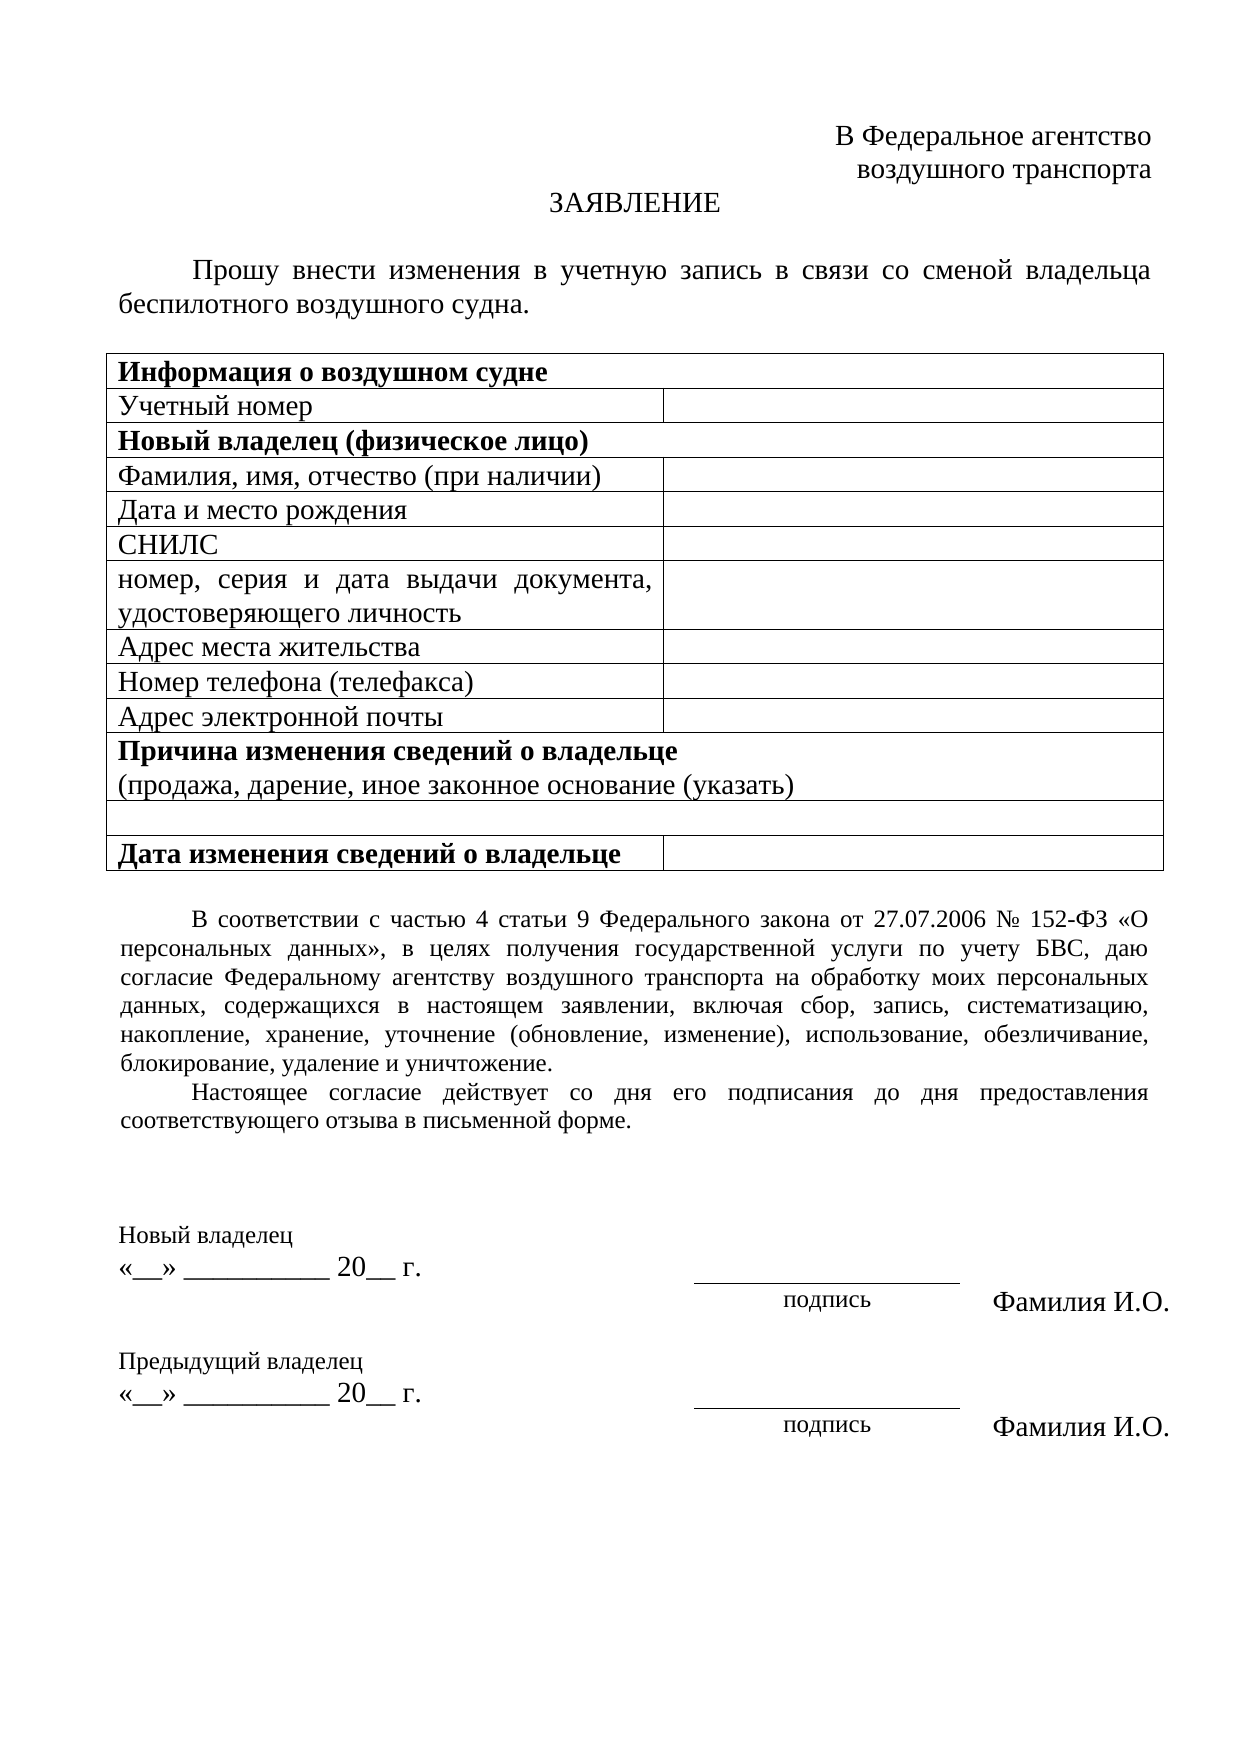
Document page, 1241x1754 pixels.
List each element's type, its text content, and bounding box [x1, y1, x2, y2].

table_cell Новый владелец (физическое лицо) [107, 423, 1163, 457]
table_cell [107, 801, 1163, 835]
table_cell Фамилия И.О. [960, 1283, 1181, 1317]
table_cell номер, серия и дата выдачи документа, удостоверяющего личность [107, 561, 663, 628]
table_cell [664, 458, 1163, 491]
text Настоящее согласие действует со дня его подписания до дня предоставления соответствующего отзыва в письменной форме. [120, 1077, 1149, 1134]
table_cell [664, 527, 1163, 560]
table_cell Дата изменения сведений о владельце [107, 836, 663, 869]
text В соответствии с частью 4 статьи 9 Федерального закона от 27.07.2006 № 152-ФЗ «О персональных данных», в целях получения государственной услуги по учету БВС, даю согласие Федеральному агентству воздушного транспорта на обработку моих персональных данных, содержащихся в настоящем заявлении, включая сбор, запись, систематизацию, накопление, хранение, уточнение (обновление, изменение), использование, обезличивание, блокирование, удаление и уничтожение. [120, 904, 1149, 1077]
text ЗАЯВЛЕНИЕ [118, 185, 1152, 219]
table_cell [664, 389, 1163, 422]
table_cell [664, 492, 1163, 526]
text В Федеральное агентство воздушного транспорта [118, 118, 1152, 185]
table_cell Номер телефона (телефакса) [107, 664, 663, 698]
table_cell [664, 836, 1163, 869]
table_cell [517, 1283, 694, 1317]
table_cell СНИЛС [107, 527, 663, 560]
table_header [960, 1375, 1181, 1408]
text Прошу внести изменения в учетную запись в связи со сменой владельца беспилотного воздушного судна. [118, 252, 1152, 319]
table_cell Фамилия, имя, отчество (при наличии) [107, 458, 663, 491]
table_cell Адрес электронной почты [107, 699, 663, 732]
table_cell [517, 1408, 694, 1443]
table_header [960, 1249, 1181, 1283]
table_cell Учетный номер [107, 389, 663, 422]
table_header «__» __________ 20__ г. [107, 1249, 517, 1283]
table_cell подпись [694, 1409, 960, 1443]
table_cell подпись [694, 1284, 960, 1317]
table_cell [664, 561, 1163, 628]
table_header [517, 1375, 694, 1408]
table_header [694, 1375, 960, 1408]
table_cell [664, 699, 1163, 732]
table_cell [664, 664, 1163, 698]
table_cell [107, 1283, 517, 1317]
table_cell Адрес места жительства [107, 630, 663, 663]
table_cell [107, 1408, 517, 1443]
table_cell Причина изменения сведений о владельце (продажа, дарение, иное законное основание (указать) [107, 733, 1163, 800]
table_header Информация о воздушном судне [107, 354, 1163, 387]
table_header «__» __________ 20__ г. [107, 1375, 517, 1408]
table_header [694, 1249, 960, 1283]
text Предыдущий владелец [118, 1346, 1152, 1375]
table_header [517, 1249, 694, 1283]
table_cell Фамилия И.О. [960, 1408, 1181, 1443]
table_cell Дата и место рождения [107, 492, 663, 526]
text Новый владелец [118, 1220, 1152, 1249]
table_cell [664, 630, 1163, 663]
